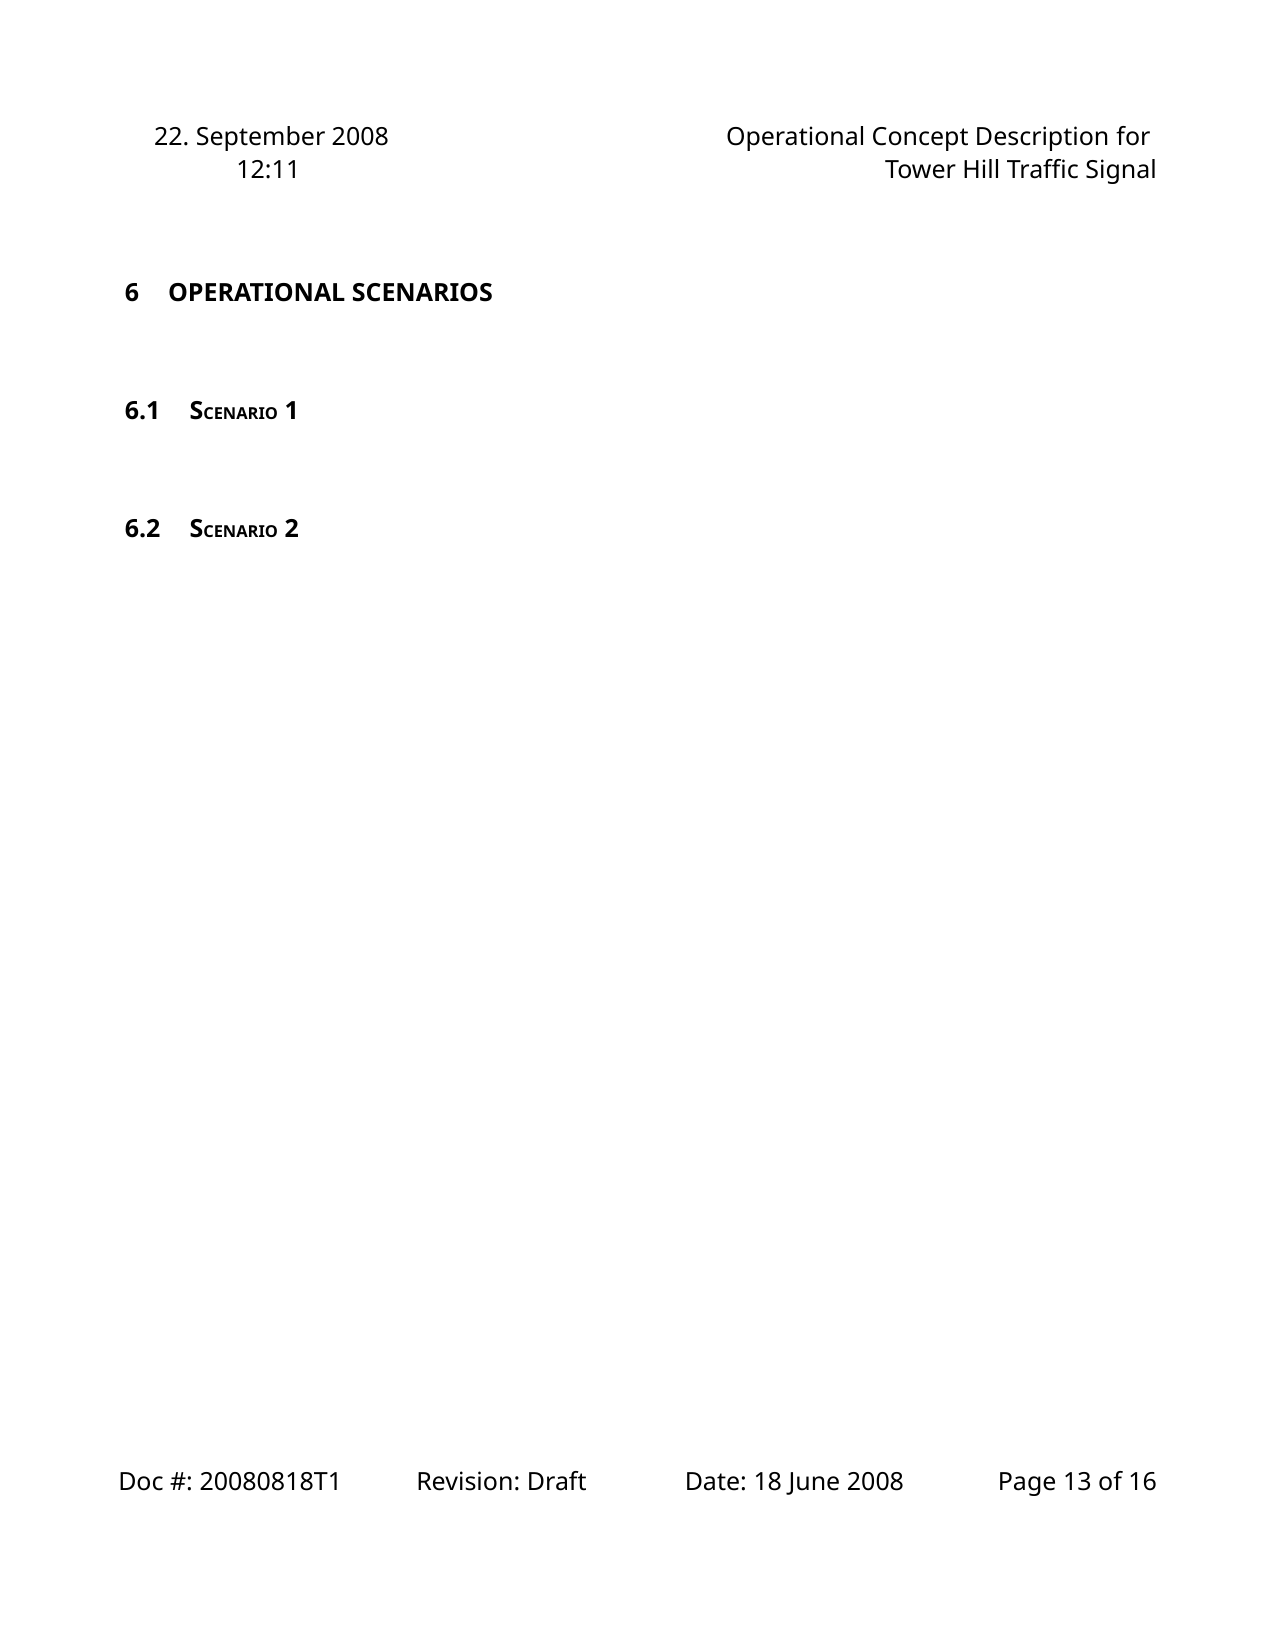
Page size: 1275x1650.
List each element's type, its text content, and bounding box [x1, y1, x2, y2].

subtitle Scenario 2 [118, 511, 1157, 545]
subtitle Scenario 1 [118, 393, 1157, 427]
subtitle Operational Scenarios [118, 275, 1157, 309]
